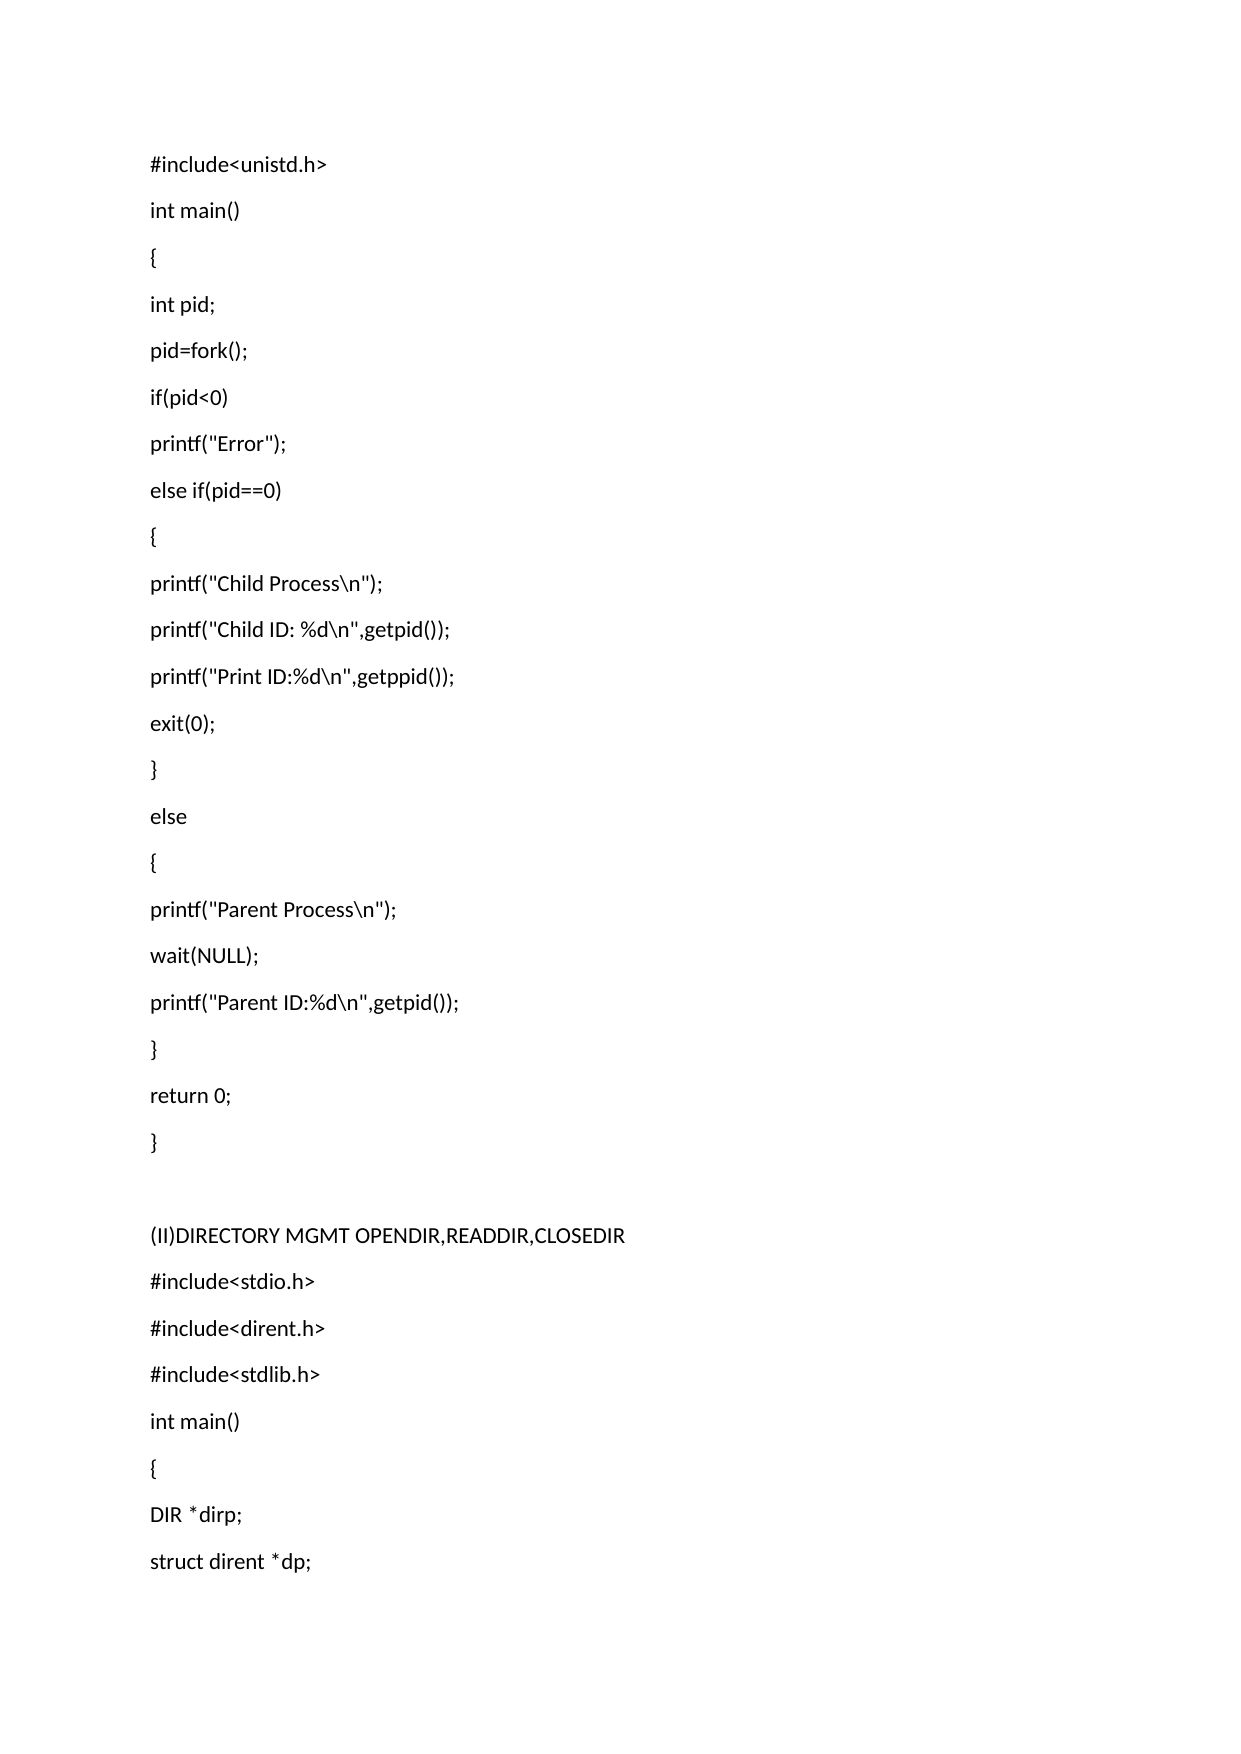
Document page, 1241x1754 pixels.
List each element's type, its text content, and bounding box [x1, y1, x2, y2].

text int main() [150, 197, 1090, 224]
text } [150, 1128, 1090, 1156]
text #include<unistd.h> [150, 150, 1090, 178]
text } [150, 755, 1090, 783]
text printf("Parent Process\n"); [150, 895, 1090, 923]
text else [150, 802, 1090, 830]
text { [150, 1454, 1090, 1482]
text exit(0); [150, 709, 1090, 737]
text #include<stdlib.h> [150, 1361, 1090, 1389]
text return 0; [150, 1081, 1090, 1109]
text pid=fork(); [150, 336, 1090, 364]
text struct dirent *dp; [150, 1547, 1090, 1575]
text printf("Parent ID:%d\n",getpid()); [150, 988, 1090, 1016]
text DIR *dirp; [150, 1500, 1090, 1528]
text printf("Error"); [150, 429, 1090, 457]
text int pid; [150, 290, 1090, 318]
text printf("Print ID:%d\n",getppid()); [150, 662, 1090, 690]
text #include<stdio.h> [150, 1267, 1090, 1296]
text { [150, 522, 1090, 551]
text { [150, 848, 1090, 876]
text #include<dirent.h> [150, 1314, 1090, 1342]
text } [150, 1035, 1090, 1063]
text { [150, 243, 1090, 271]
text printf("Child ID: %d\n",getpid()); [150, 616, 1090, 644]
text (II)DIRECTORY MGMT OPENDIR,READDIR,CLOSEDIR [150, 1221, 1090, 1249]
text printf("Child Process\n"); [150, 569, 1090, 597]
text wait(NULL); [150, 942, 1090, 969]
text int main() [150, 1407, 1090, 1435]
text if(pid<0) [150, 383, 1090, 411]
text else if(pid==0) [150, 476, 1090, 504]
